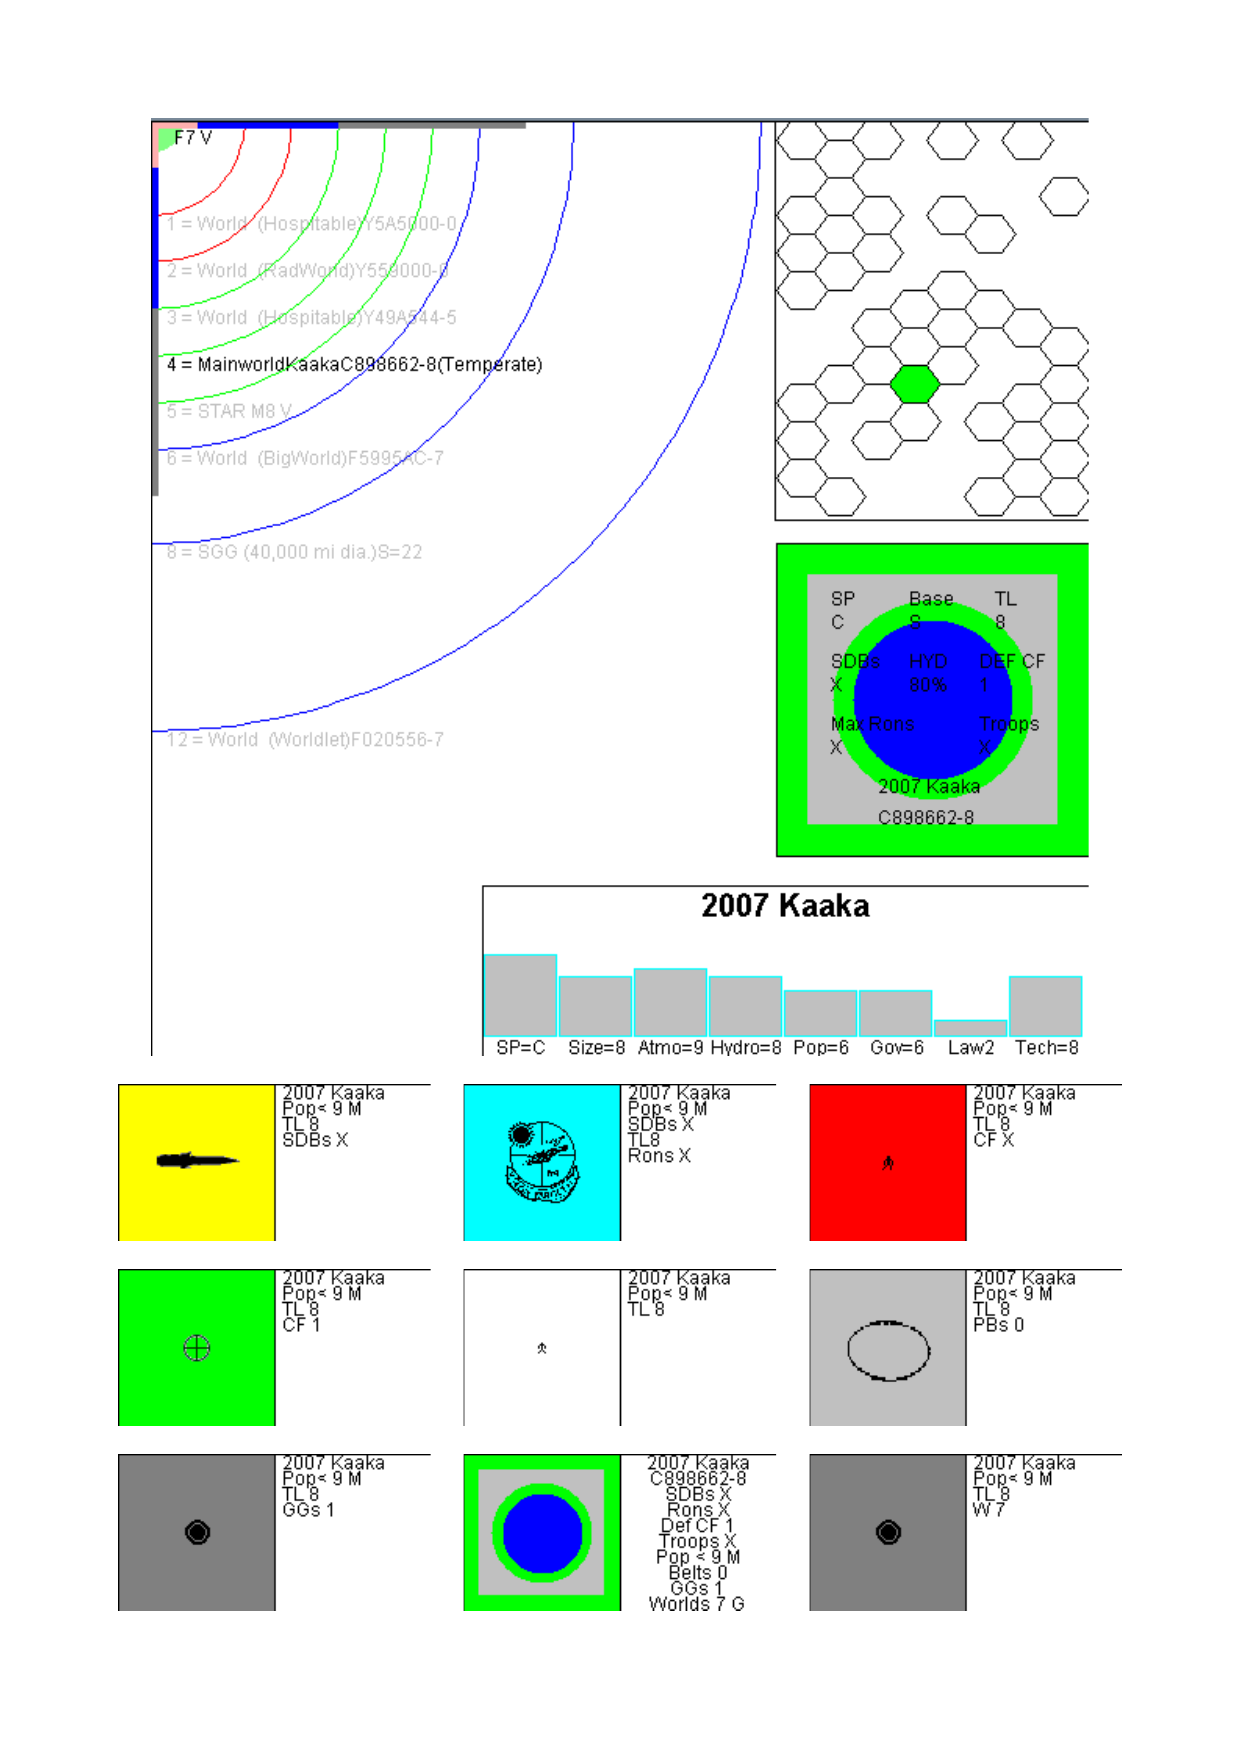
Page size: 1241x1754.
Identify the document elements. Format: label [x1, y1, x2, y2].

picture [463, 1269, 777, 1426]
picture [809, 1269, 1122, 1426]
picture [463, 1454, 777, 1611]
picture [151, 118, 1089, 1056]
picture [809, 1084, 1122, 1241]
picture [118, 1084, 431, 1241]
picture [463, 1084, 777, 1241]
picture [809, 1454, 1122, 1611]
picture [118, 1454, 431, 1611]
picture [118, 1269, 431, 1426]
